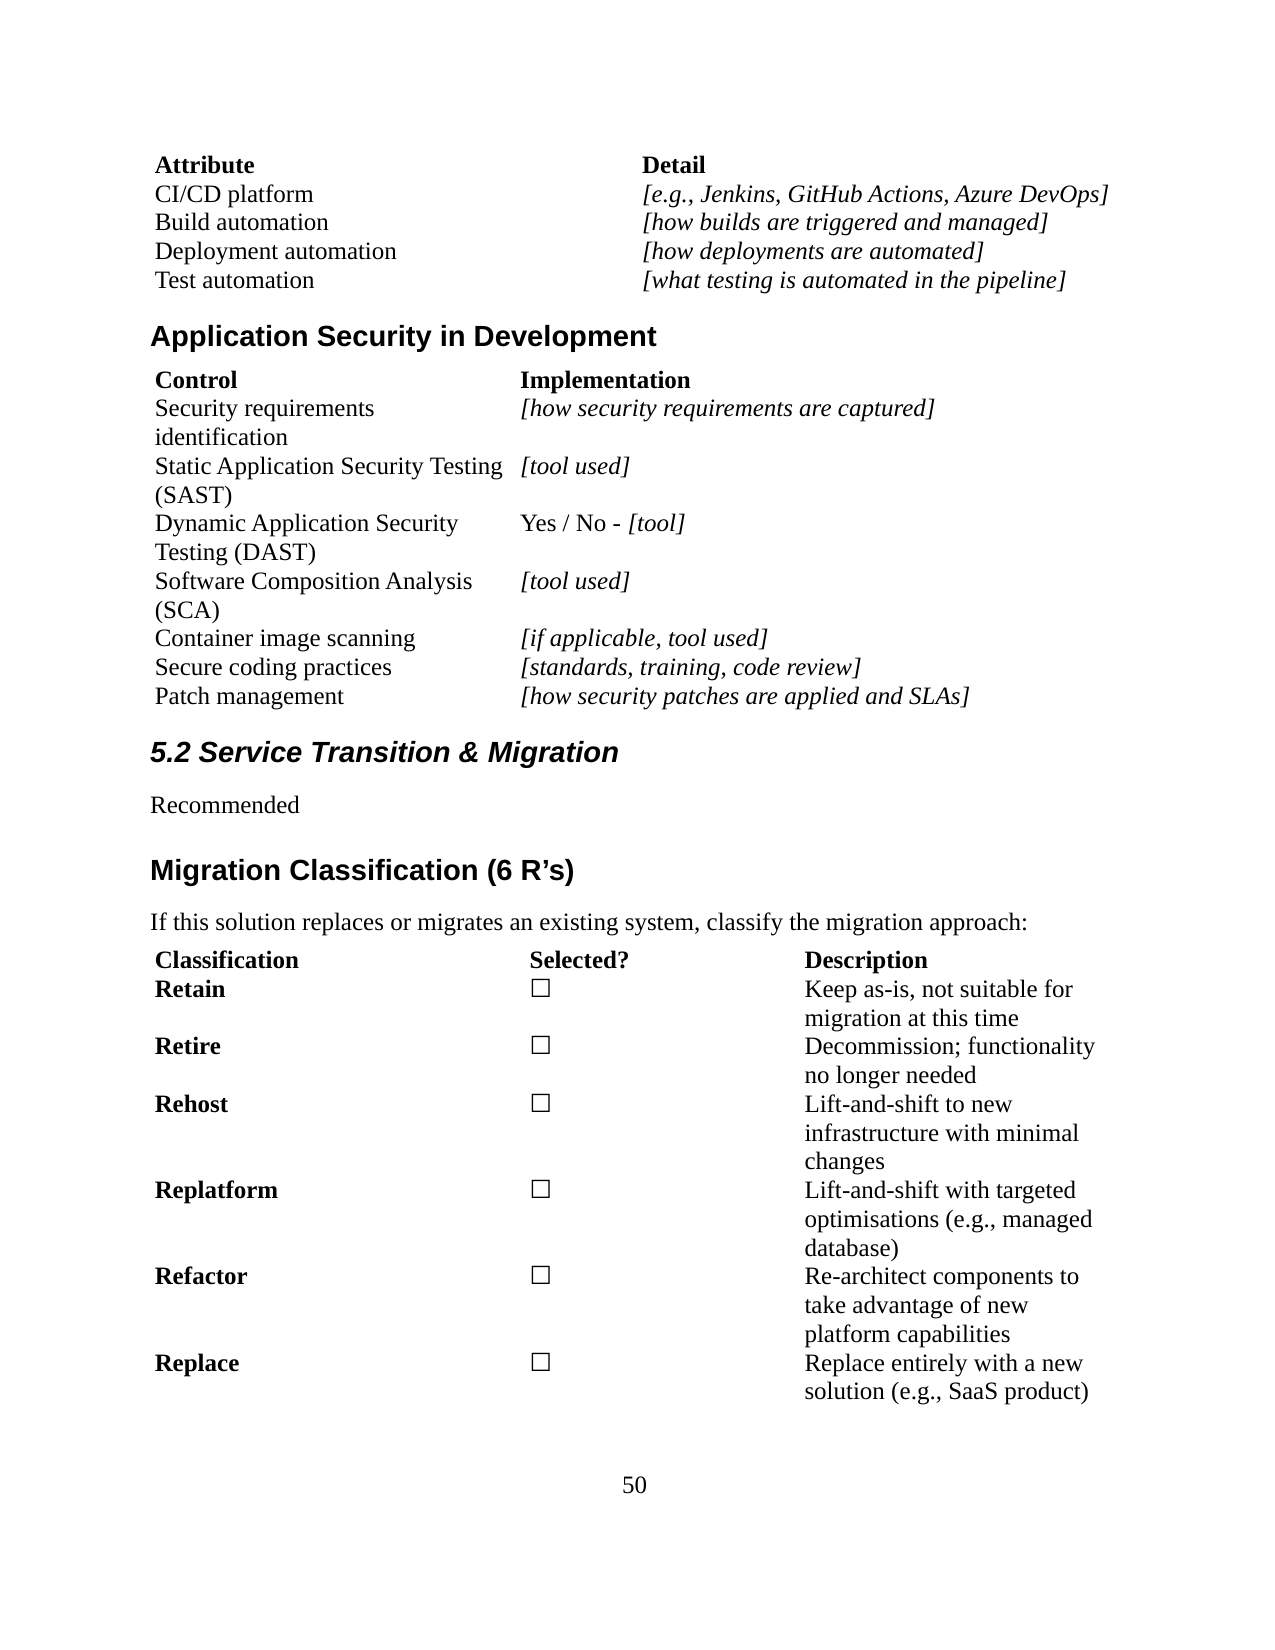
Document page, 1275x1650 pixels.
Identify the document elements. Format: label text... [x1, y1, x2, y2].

table_cell [standards, training, code review] [516, 652, 1125, 681]
table_header Classification [150, 945, 525, 974]
table_header Selected? [525, 945, 800, 974]
table_cell Patch management [150, 681, 516, 710]
table_cell Lift-and-shift with targeted optimisations (e.g., managed database) [800, 1175, 1125, 1261]
table_cell Keep as-is, not suitable for migration at this time [800, 974, 1125, 1031]
table_header Attribute [150, 150, 637, 179]
table_cell Dynamic Application Security Testing (DAST) [150, 509, 516, 566]
table_cell Rehost [150, 1089, 525, 1175]
table_cell Security requirements identification [150, 394, 516, 451]
table_cell [what testing is automated in the pipeline] [638, 265, 1125, 294]
table_cell Build automation [150, 208, 637, 236]
table_cell Container image scanning [150, 624, 516, 652]
table_cell [tool used] [516, 566, 1125, 623]
table_header Control [150, 365, 516, 393]
table_header Detail [638, 150, 1125, 179]
table_header Description [800, 945, 1125, 974]
subtitle Application Security in Development [150, 319, 1125, 352]
table_cell Retain [150, 974, 525, 1031]
table_cell ☐ [525, 974, 800, 1031]
table_cell Decommission; functionality no longer needed [800, 1031, 1125, 1089]
table_cell Replace [150, 1348, 525, 1405]
table_cell Software Composition Analysis (SCA) [150, 566, 516, 623]
table_cell Re-architect components to take advantage of new platform capabilities [800, 1261, 1125, 1348]
table_cell [how builds are triggered and managed] [638, 208, 1125, 236]
table_cell ☐ [525, 1089, 800, 1175]
table_cell ☐ [525, 1175, 800, 1261]
table_cell Secure coding practices [150, 652, 516, 681]
table_cell [how security patches are applied and SLAs] [516, 681, 1125, 710]
table_cell [how security requirements are captured] [516, 394, 1125, 451]
table_cell Deployment automation [150, 236, 637, 265]
table_cell Test automation [150, 265, 637, 294]
subtitle 5.2 Service Transition & Migration [150, 735, 1125, 768]
table_cell ☐ [525, 1031, 800, 1089]
table_cell Replatform [150, 1175, 525, 1261]
table_cell Lift-and-shift to new infrastructure with minimal changes [800, 1089, 1125, 1175]
table_cell [tool used] [516, 451, 1125, 508]
table_cell ☐ [525, 1261, 800, 1348]
table_cell Retire [150, 1031, 525, 1089]
text If this solution replaces or migrates an existing system, classify the migration approach: [150, 907, 1125, 936]
table_cell [e.g., Jenkins, GitHub Actions, Azure DevOps] [638, 179, 1125, 207]
text Recommended [150, 790, 1125, 818]
table_cell Replace entirely with a new solution (e.g., SaaS product) [800, 1348, 1125, 1405]
table_cell ☐ [525, 1348, 800, 1405]
table_cell Yes / No - [tool] [516, 509, 1125, 566]
table_header Implementation [516, 365, 1125, 393]
table_cell Refactor [150, 1261, 525, 1348]
table_cell [how deployments are automated] [638, 236, 1125, 265]
table_cell [if applicable, tool used] [516, 624, 1125, 652]
subtitle Migration Classification (6 R’s) [150, 852, 1125, 886]
table_cell Static Application Security Testing (SAST) [150, 451, 516, 508]
table_cell CI/CD platform [150, 179, 637, 207]
